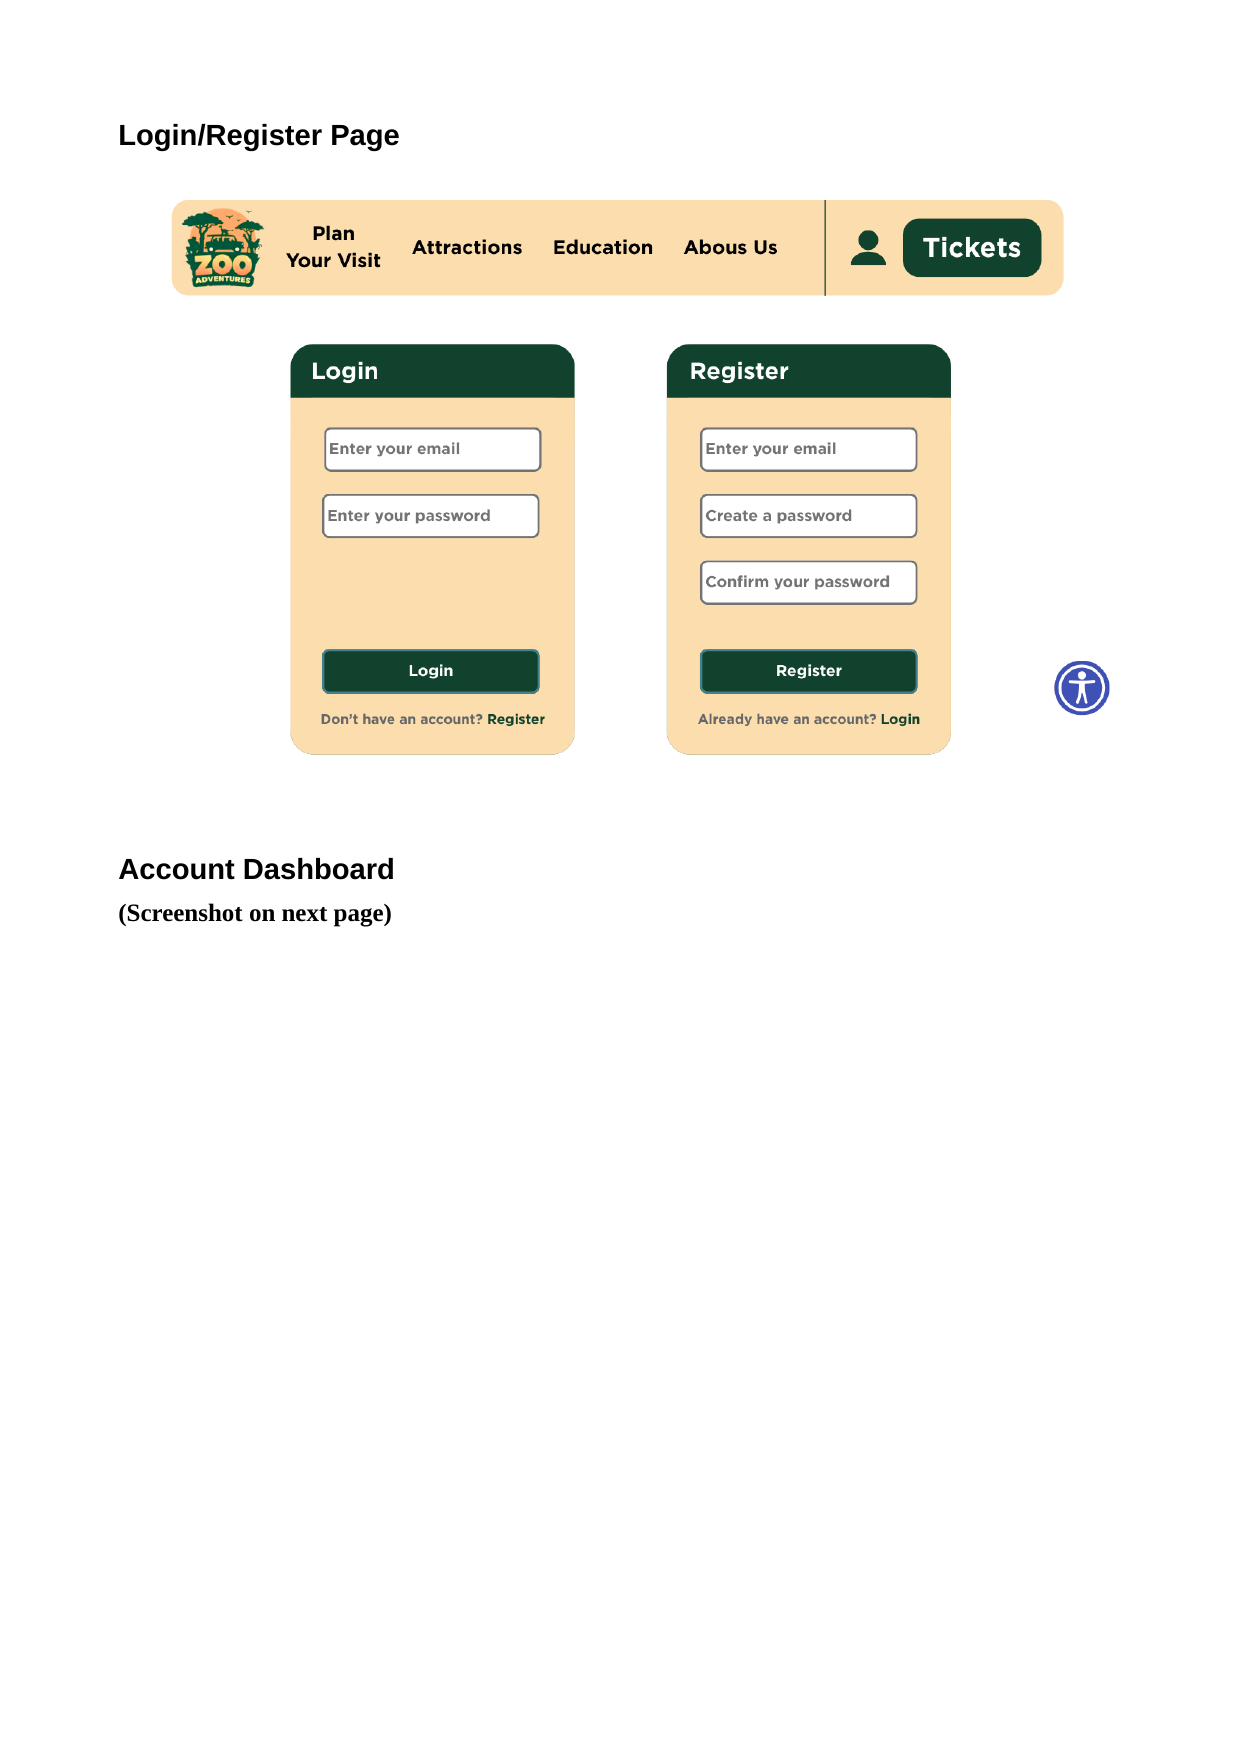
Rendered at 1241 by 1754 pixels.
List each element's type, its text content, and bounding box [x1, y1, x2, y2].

subtitle Account Dashboard [118, 852, 1122, 886]
subtitle Login/Register Page [118, 118, 1122, 152]
picture [118, 164, 1123, 786]
text (Screenshot on next page) [118, 898, 1122, 927]
